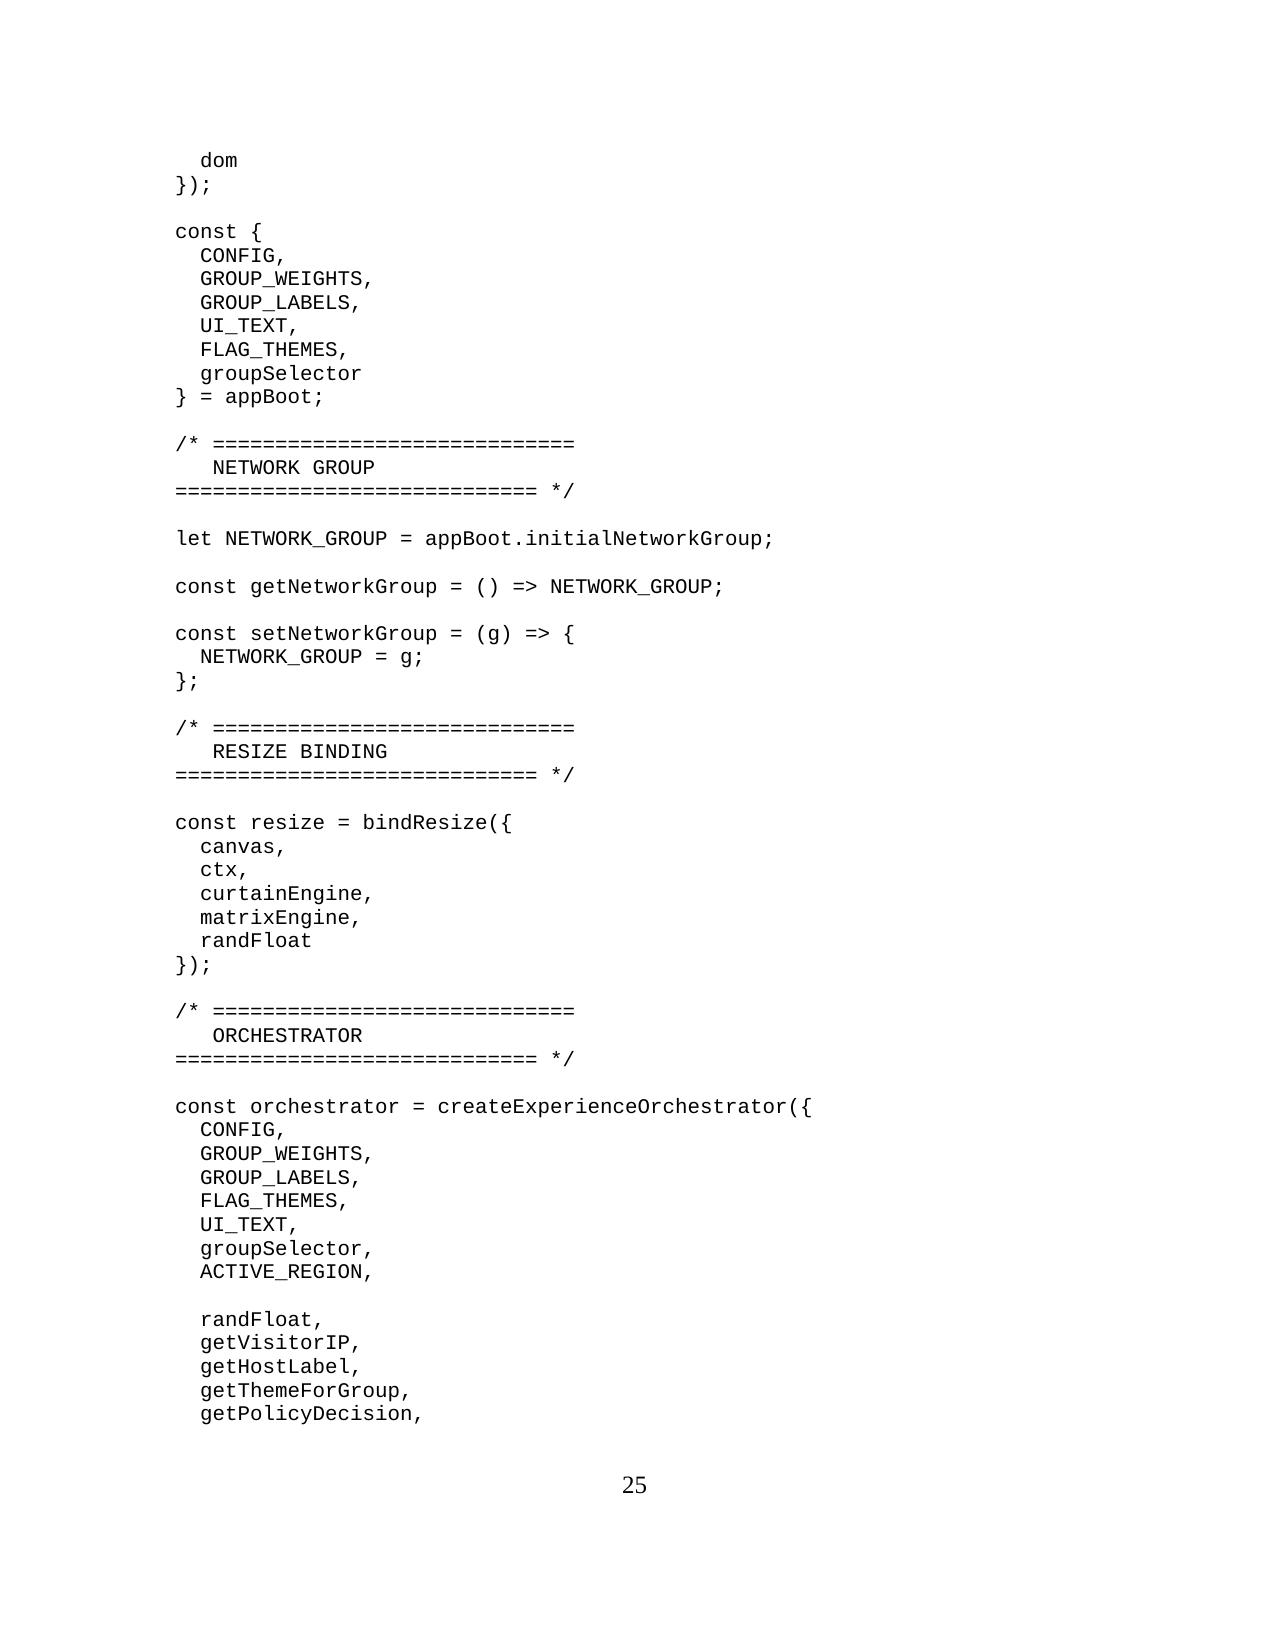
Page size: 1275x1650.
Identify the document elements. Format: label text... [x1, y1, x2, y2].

text ============================= */ [150, 1048, 1125, 1072]
text ORCHESTRATOR [150, 1025, 1125, 1048]
text const getNetworkGroup = () => NETWORK_GROUP; [150, 576, 1125, 599]
text randFloat, [150, 1309, 1125, 1332]
text /* ============================= [150, 717, 1125, 741]
text GROUP_LABELS, [150, 1167, 1125, 1190]
text }; [150, 670, 1125, 694]
text dom [150, 150, 1125, 174]
text CONFIG, [150, 1119, 1125, 1143]
text ============================= */ [150, 765, 1125, 788]
text ctx, [150, 859, 1125, 883]
text }); [150, 954, 1125, 978]
text const resize = bindResize({ [150, 812, 1125, 836]
text GROUP_LABELS, [150, 292, 1125, 316]
text }); [150, 174, 1125, 197]
text FLAG_THEMES, [150, 339, 1125, 363]
text NETWORK GROUP [150, 457, 1125, 481]
text canvas, [150, 836, 1125, 859]
text const setNetworkGroup = (g) => { [150, 623, 1125, 647]
text UI_TEXT, [150, 1214, 1125, 1238]
text matrixEngine, [150, 907, 1125, 930]
text /* ============================= [150, 1001, 1125, 1025]
text } = appBoot; [150, 386, 1125, 410]
text groupSelector [150, 363, 1125, 386]
text GROUP_WEIGHTS, [150, 1143, 1125, 1167]
text getHostLabel, [150, 1356, 1125, 1379]
text const orchestrator = createExperienceOrchestrator({ [150, 1096, 1125, 1119]
text randFloat [150, 930, 1125, 954]
text getThemeForGroup, [150, 1379, 1125, 1403]
text ============================= */ [150, 481, 1125, 505]
text /* ============================= [150, 434, 1125, 457]
text const { [150, 221, 1125, 244]
text let NETWORK_GROUP = appBoot.initialNetworkGroup; [150, 528, 1125, 552]
text getPolicyDecision, [150, 1403, 1125, 1427]
text curtainEngine, [150, 883, 1125, 907]
text getVisitorIP, [150, 1332, 1125, 1356]
text ACTIVE_REGION, [150, 1261, 1125, 1285]
text CONFIG, [150, 244, 1125, 268]
text groupSelector, [150, 1238, 1125, 1261]
text GROUP_WEIGHTS, [150, 268, 1125, 292]
text RESIZE BINDING [150, 741, 1125, 765]
text UI_TEXT, [150, 316, 1125, 339]
text FLAG_THEMES, [150, 1190, 1125, 1214]
text NETWORK_GROUP = g; [150, 647, 1125, 670]
